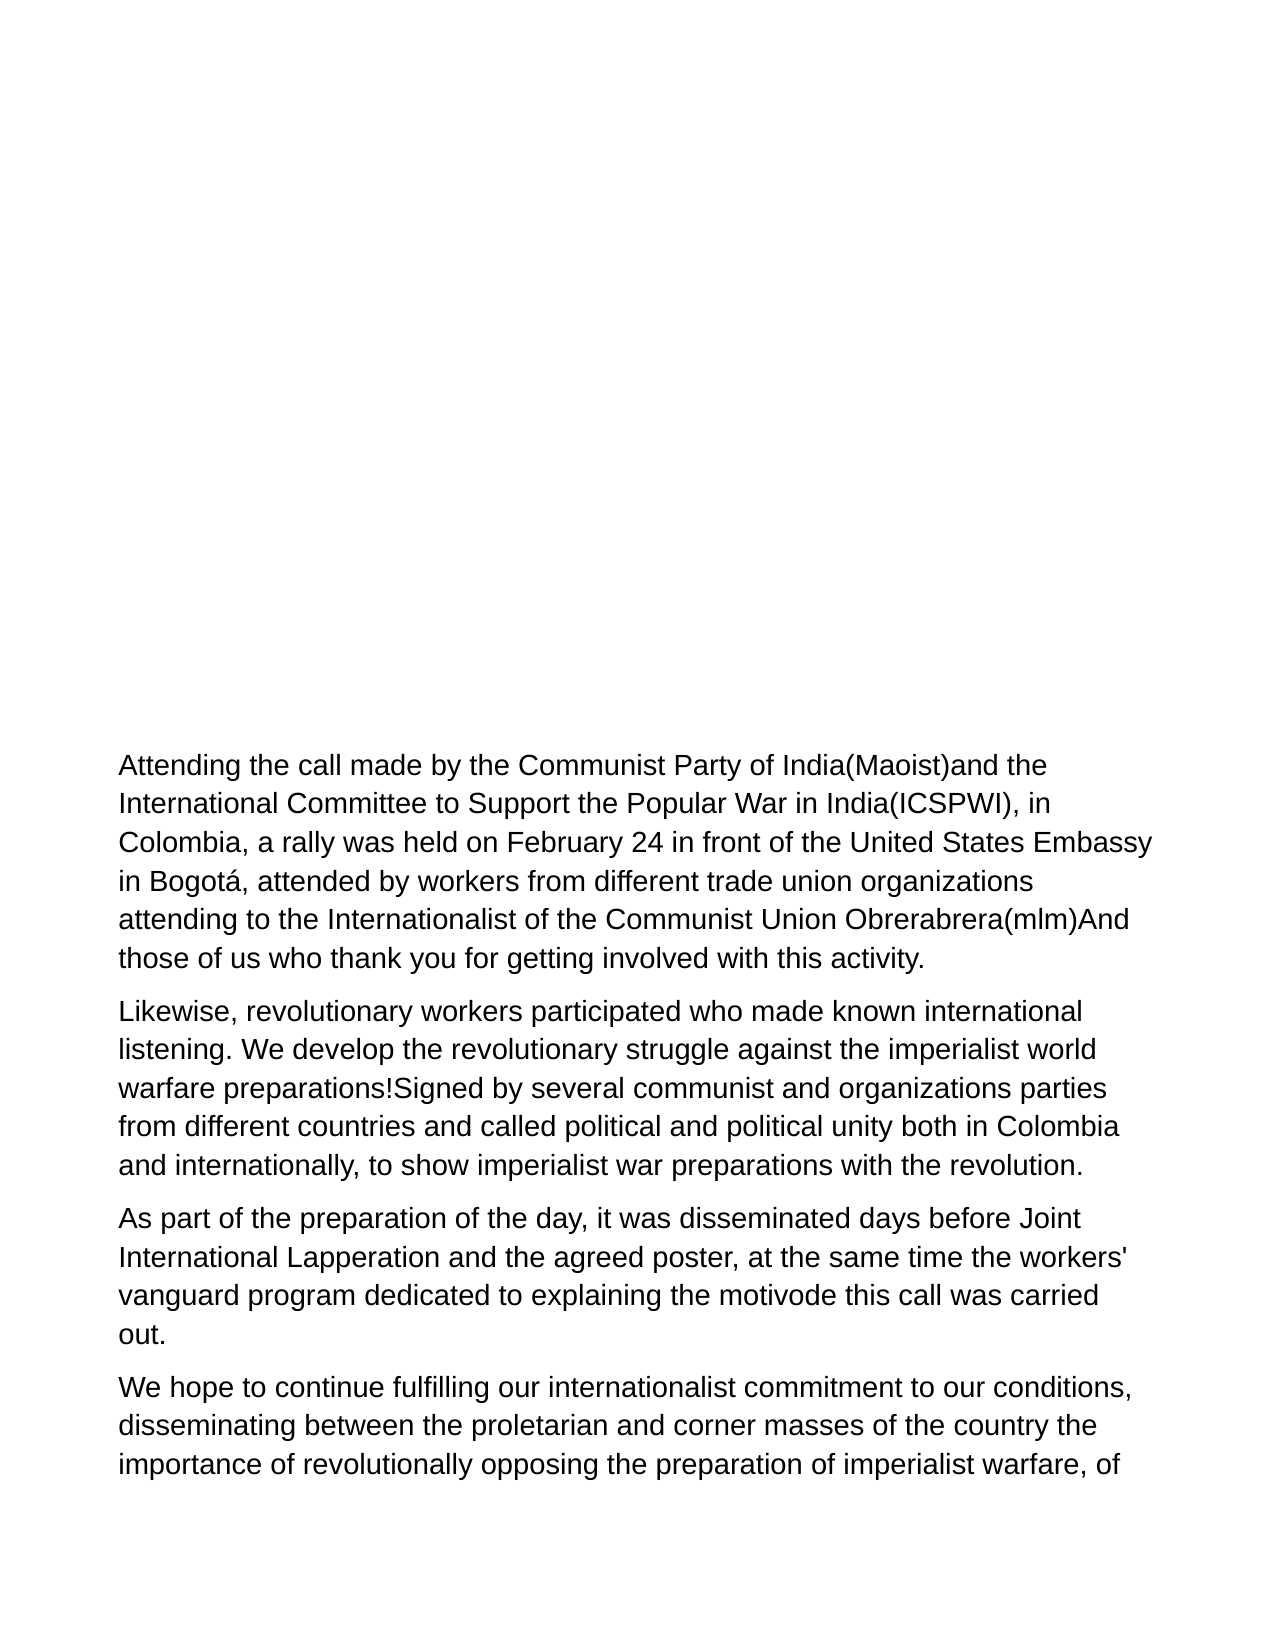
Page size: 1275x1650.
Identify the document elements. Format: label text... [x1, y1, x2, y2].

text Attending the call made by the Communist Party of India(Maoist)and the International Committee to Support the Popular War in India(ICSPWI), in Colombia, a rally was held on February 24 in front of the United States Embassy in Bogotá, attended by workers from different trade union organizations attending to the Internationalist of the Communist Union Obrerabrera(mlm)And those of us who thank you for getting involved with this activity. [118, 118, 1157, 974]
text We hope to continue fulfilling our internationalist commitment to our conditions, disseminating between the proletarian and corner masses of the country the importance of revolutionally opposing the preparation of imperialist warfare, of [118, 1370, 1157, 1481]
text Likewise, revolutionary workers participated who made known international listening. We develop the revolutionary struggle against the imperialist world warfare preparations!Signed by several communist and organizations parties from different countries and called political and political unity both in Colombia and internationally, to show imperialist war preparations with the revolution. [118, 994, 1157, 1182]
text As part of the preparation of the day, it was disseminated days before Joint International Lapperation and the agreed poster, at the same time the workers' vanguard program dedicated to explaining the motivode this call was carried out. [118, 1201, 1157, 1350]
